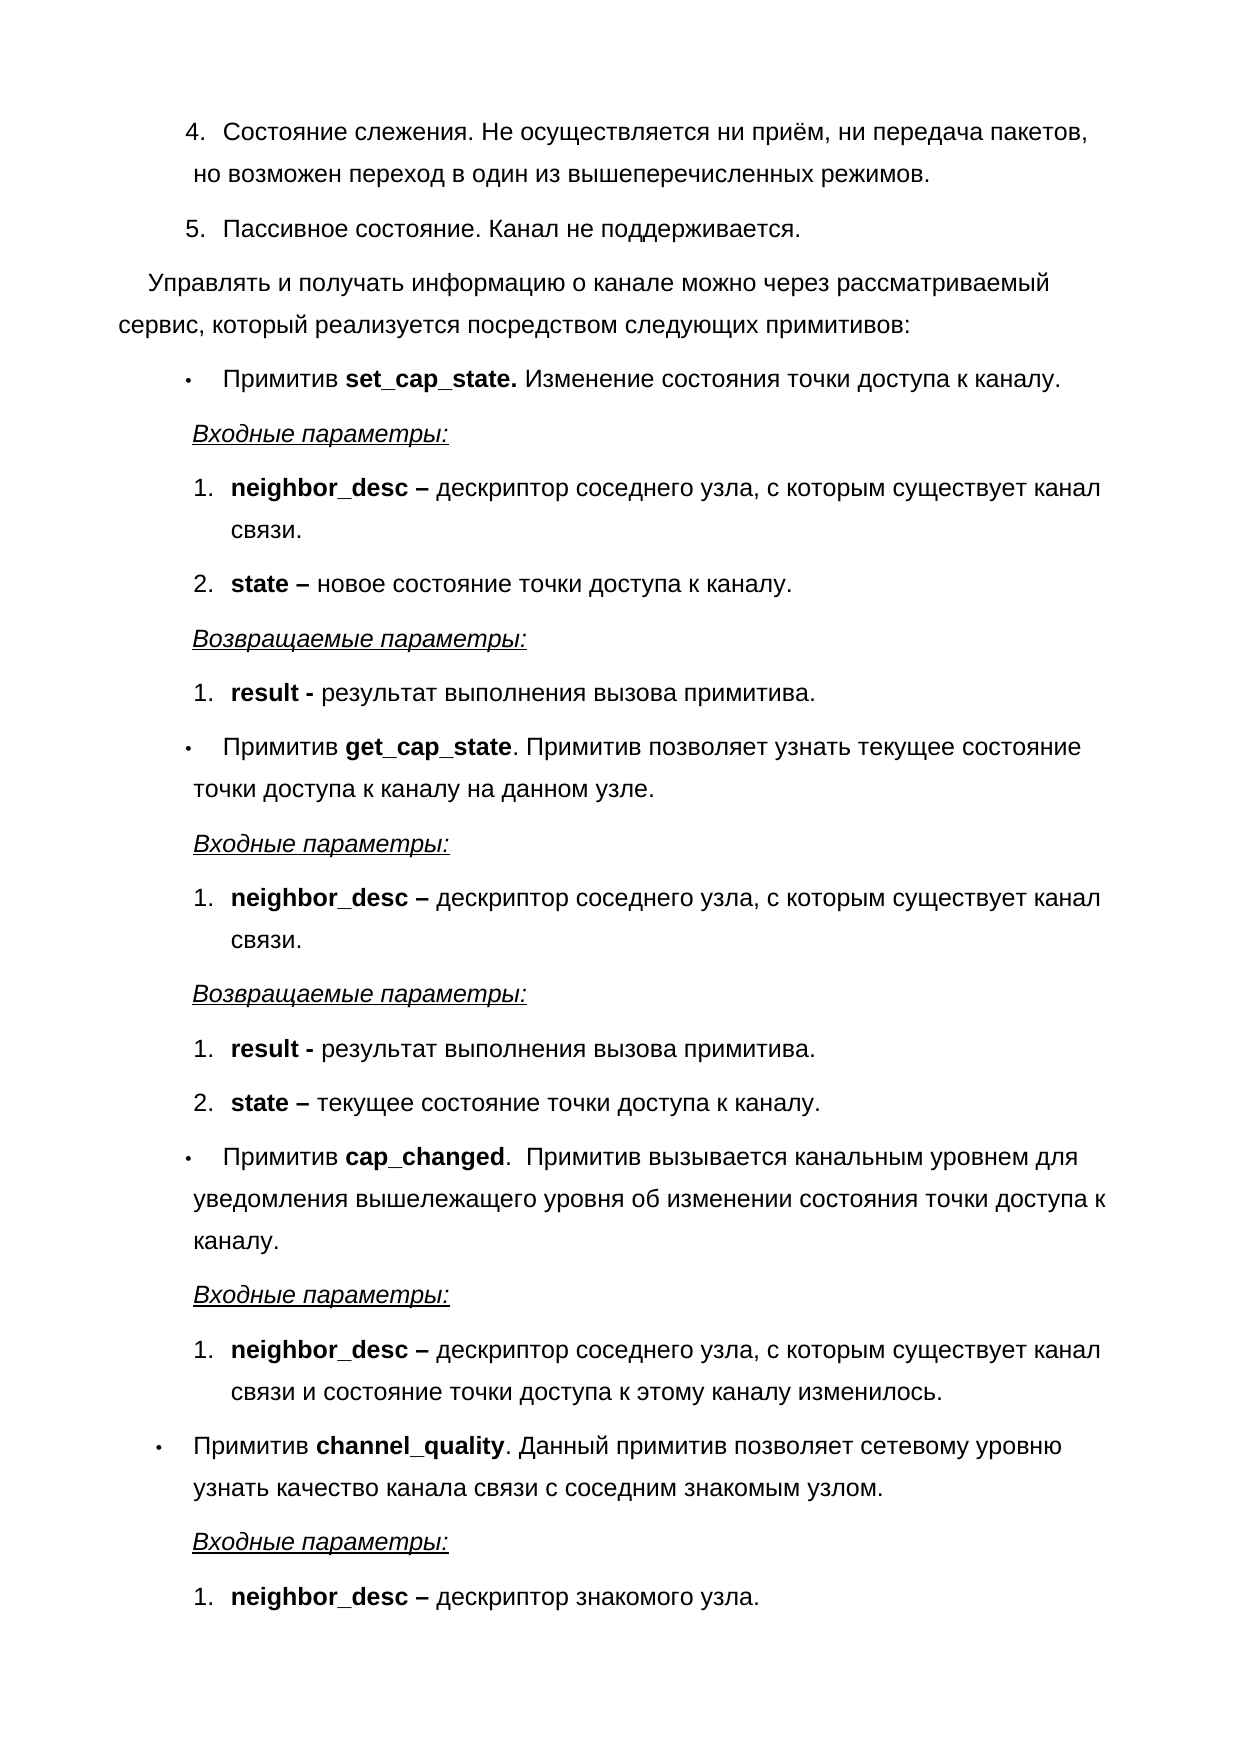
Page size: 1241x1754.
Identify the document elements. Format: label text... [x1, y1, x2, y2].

list Входные параметры: [156, 829, 1122, 857]
text Возвращаемые параметры: [118, 624, 1122, 652]
list Состояние слежения. Не осуществляется ни приём, ни передача пакетов, но возможен переход в один из вышеперечисленных режимов. [156, 118, 1122, 188]
list neighbor_desc – дескриптор соседнего узла, с которым существует канал связи и состояние точки доступа к этому каналу изменилось. [193, 1336, 1122, 1405]
list neighbor_desc – дескриптор соседнего узла, с которым существует канал связи. [193, 474, 1122, 543]
text Входные параметры: [118, 1528, 1122, 1556]
list Примитив set_cap_state. Изменение состояния точки доступа к каналу. [156, 365, 1122, 393]
list Примитив cap_changed. Примитив вызывается канальным уровнем для уведомления вышележащего уровня об изменении состояния точки доступа к каналу. [156, 1143, 1122, 1255]
list result - результат выполнения вызова примитива. [193, 679, 1122, 707]
list Входные параметры: [156, 1281, 1122, 1309]
list result - результат выполнения вызова примитива. [193, 1034, 1122, 1062]
list Пассивное состояние. Канал не поддерживается. [156, 214, 1122, 242]
list state – текущее состояние точки доступа к каналу. [193, 1089, 1122, 1117]
text Возвращаемые параметры: [118, 980, 1122, 1008]
list neighbor_desc – дескриптор соседнего узла, с которым существует канал связи. [193, 884, 1122, 953]
list state – новое состояние точки доступа к каналу. [193, 570, 1122, 598]
list Примитив channel_quality. Данный примитив позволяет сетевому уровню узнать качество канала связи с соседним знакомым узлом. [156, 1432, 1122, 1502]
text Входные параметры: [118, 419, 1122, 447]
list neighbor_desc – дескриптор знакомого узла. [193, 1582, 1122, 1610]
list Примитив get_cap_state. Примитив позволяет узнать текущее состояние точки доступа к каналу на данном узле. [156, 733, 1122, 803]
text Управлять и получать информацию о канале можно через рассматриваемый сервис, который реализуется посредством следующих примитивов: [118, 269, 1122, 338]
